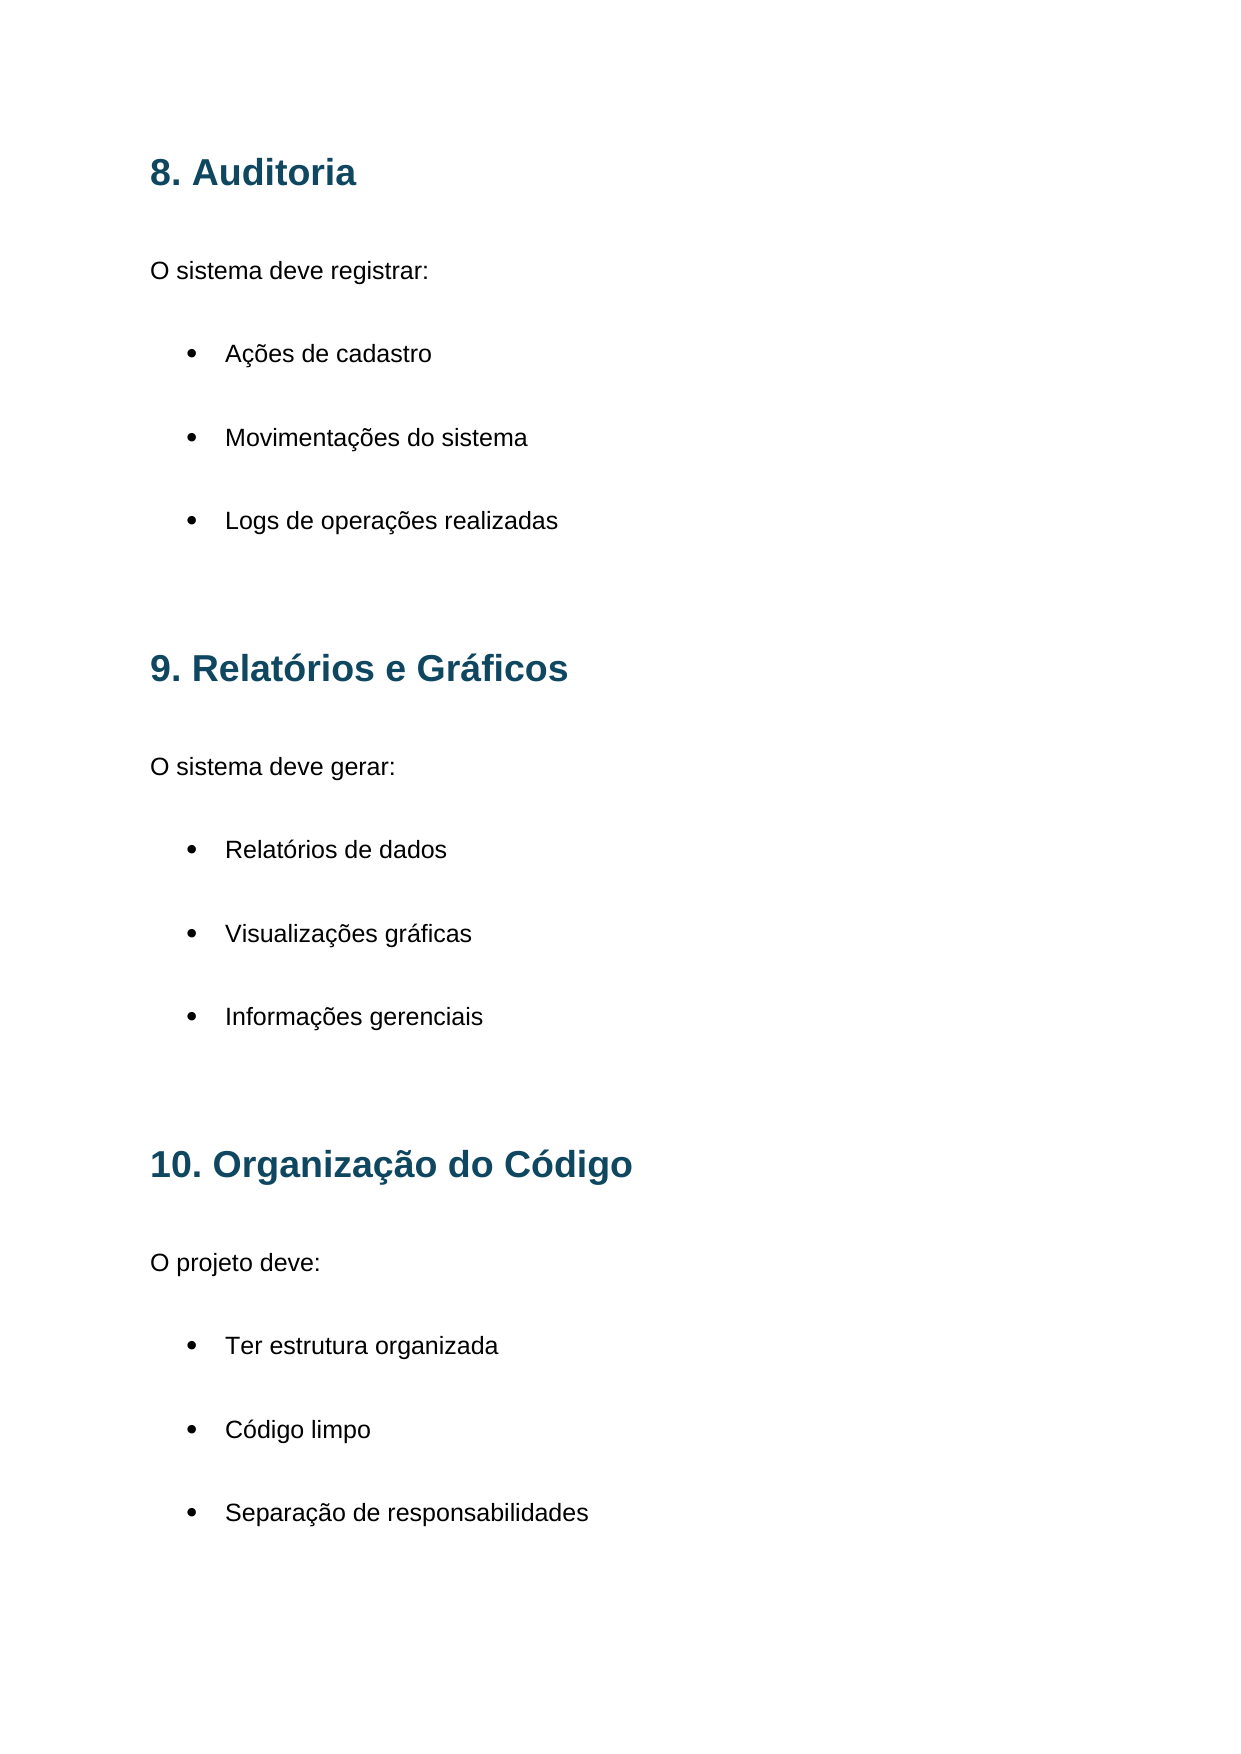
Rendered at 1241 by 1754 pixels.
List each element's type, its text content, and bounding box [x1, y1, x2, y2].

subtitle 10. Organização do Código [150, 1142, 1090, 1185]
list Logs de operações realizadas [187, 506, 1090, 535]
text O sistema deve registrar: [150, 256, 1090, 285]
list Movimentações do sistema [187, 423, 1090, 452]
list Separação de responsabilidades [187, 1498, 1090, 1527]
list Ações de cadastro [187, 339, 1090, 368]
subtitle 8. Auditoria [150, 150, 1090, 193]
list Visualizações gráficas [187, 919, 1090, 948]
list Informações gerenciais [187, 1002, 1090, 1031]
list Ter estrutura organizada [187, 1331, 1090, 1360]
list Relatórios de dados [187, 835, 1090, 864]
text O projeto deve: [150, 1248, 1090, 1277]
list Código limpo [187, 1415, 1090, 1444]
subtitle 9. Relatórios e Gráficos [150, 646, 1090, 689]
text O sistema deve gerar: [150, 752, 1090, 781]
